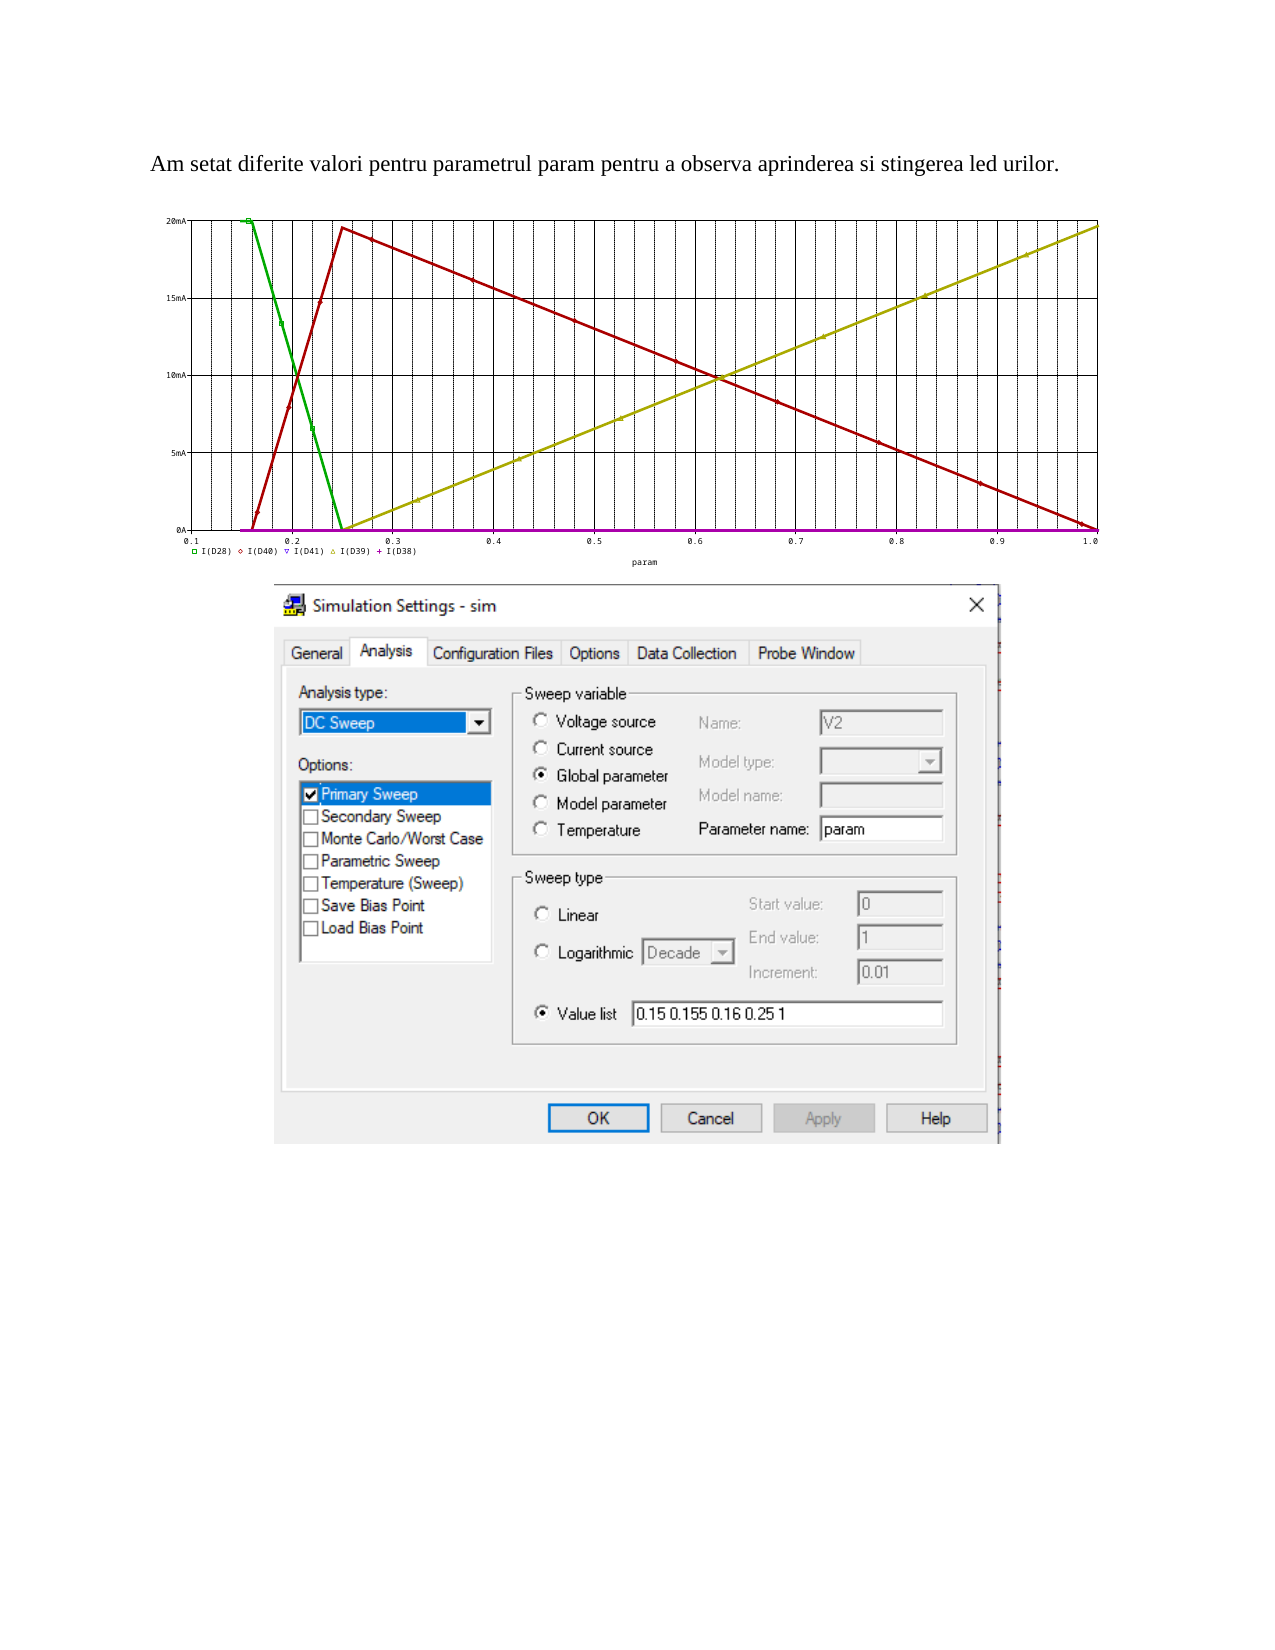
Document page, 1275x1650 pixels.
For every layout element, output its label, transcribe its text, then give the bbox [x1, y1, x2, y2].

text Am setat diferite valori pentru parametrul param pentru a observa aprinderea si stingerea led urilor. [150, 150, 1125, 176]
